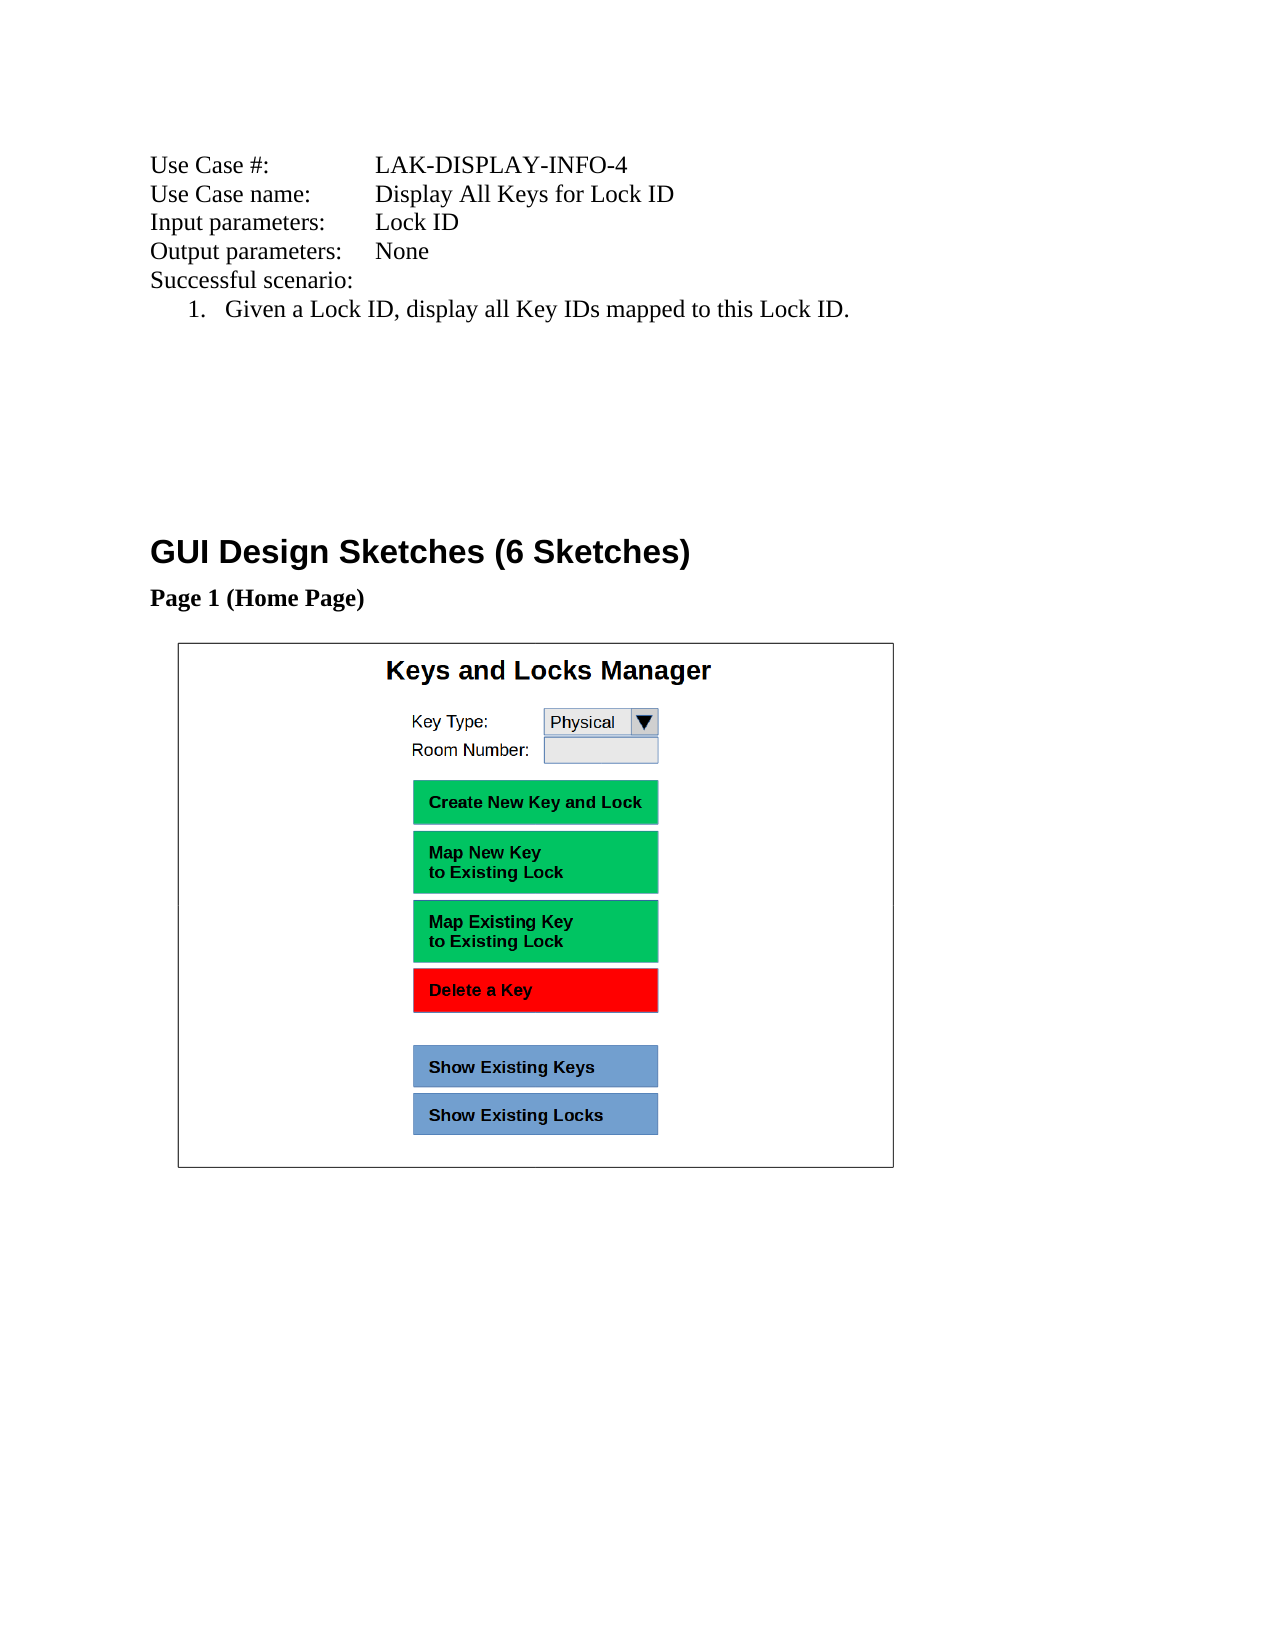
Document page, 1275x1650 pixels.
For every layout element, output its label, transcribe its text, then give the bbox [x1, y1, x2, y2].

text Page 1 (Home Page) [150, 583, 1125, 612]
text Use Case name: Display All Keys for Lock ID [150, 179, 1125, 207]
list Given a Lock ID, display all Key IDs mapped to this Lock ID. [187, 294, 1125, 322]
picture [150, 616, 919, 1192]
text Use Case #: LAK-DISPLAY-INFO-4 [150, 150, 1125, 179]
text Successful scenario: [150, 265, 1125, 294]
text Output parameters: None [150, 236, 1125, 265]
text Input parameters: Lock ID [150, 207, 1125, 236]
subtitle GUI Design Sketches (6 Sketches) [150, 532, 1125, 571]
